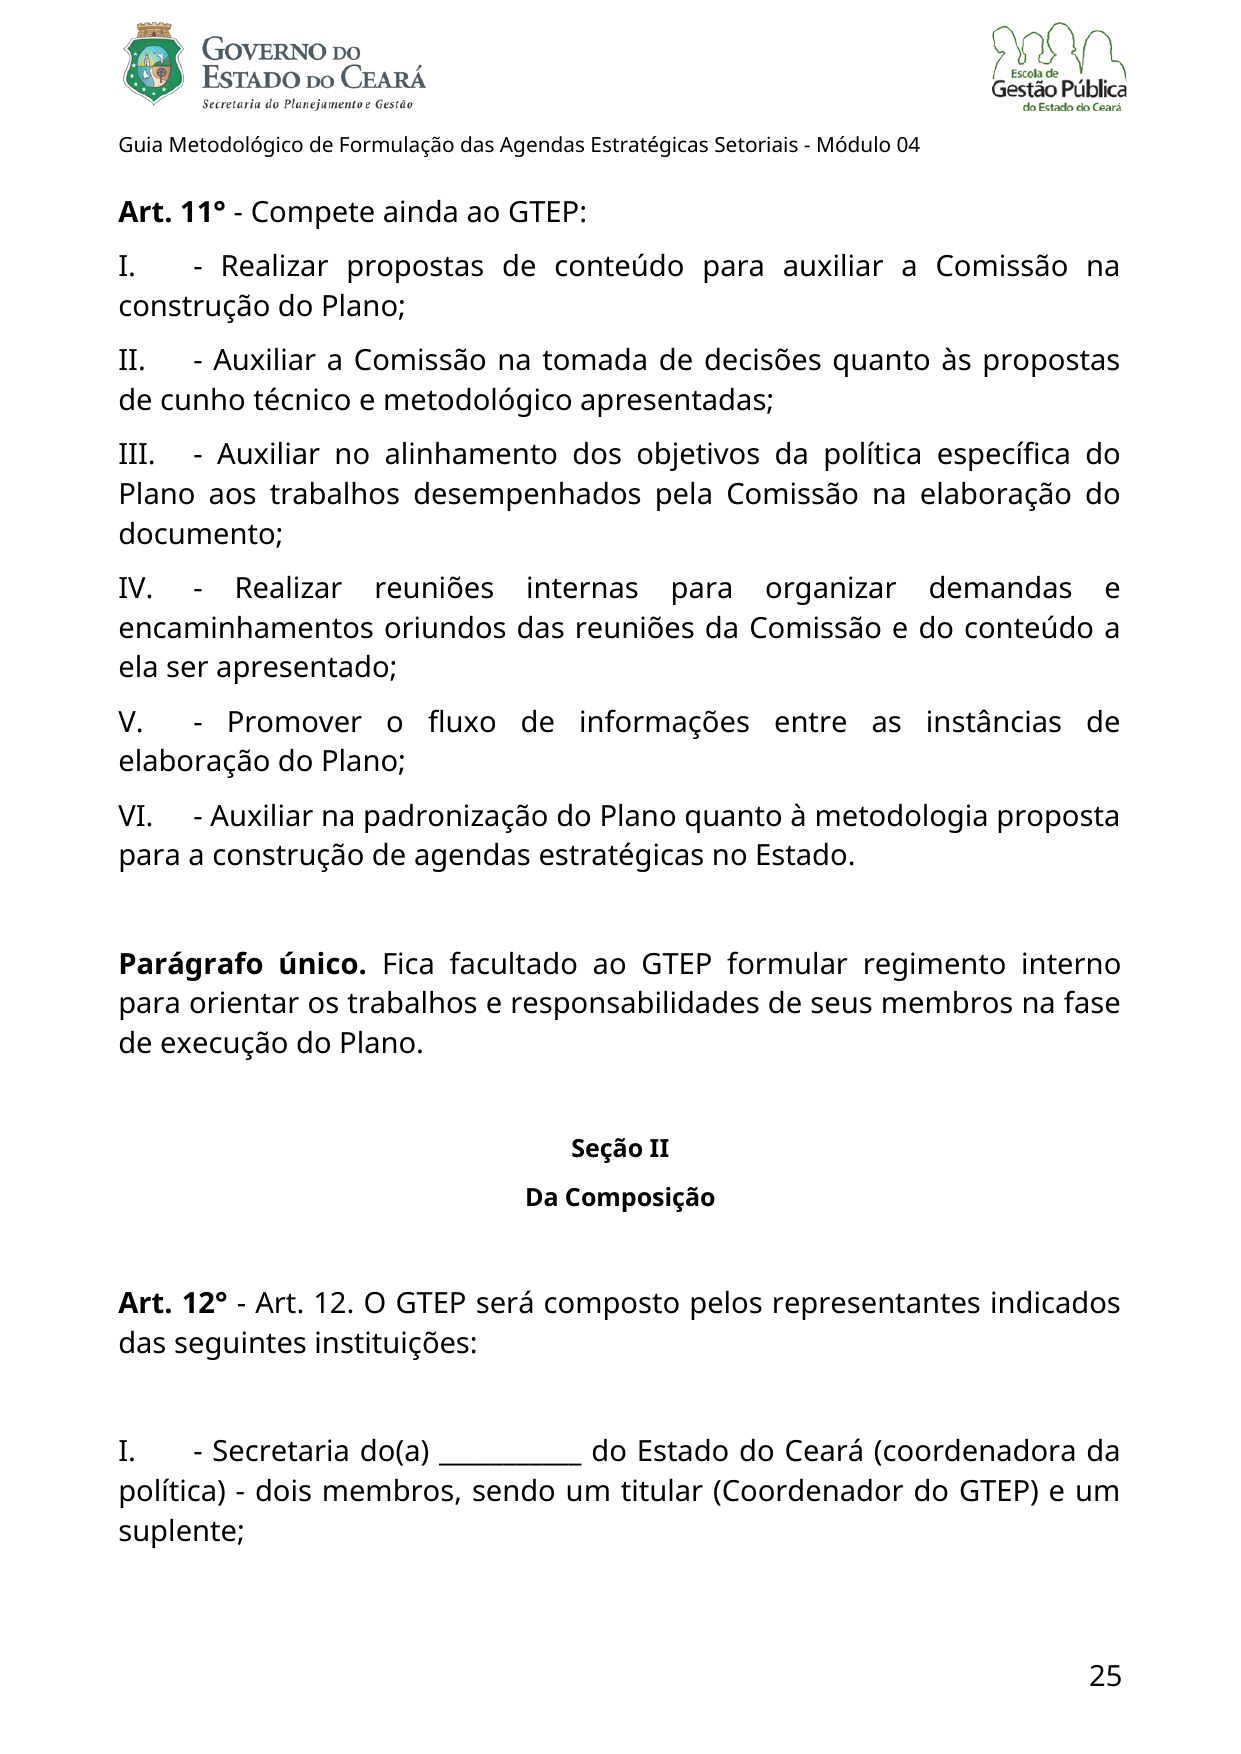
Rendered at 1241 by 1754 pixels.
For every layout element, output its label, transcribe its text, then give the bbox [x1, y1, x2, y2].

list - Auxiliar a Comissão na tomada de decisões quanto às propostas de cunho técnico e metodológico apresentadas; [118, 339, 1122, 419]
text Parágrafo único. Fica facultado ao GTEP formular regimento interno para orientar os trabalhos e responsabilidades de seus membros na fase de execução do Plano. [118, 943, 1122, 1062]
list - Auxiliar na padronização do Plano quanto à metodologia proposta para a construção de agendas estratégicas no Estado. [118, 795, 1122, 874]
text Art. 11° - Compete ainda ao GTEP: [118, 191, 1122, 231]
text Da Composição [118, 1179, 1122, 1214]
list - Promover o fluxo de informações entre as instâncias de elaboração do Plano; [118, 701, 1122, 780]
list - Auxiliar no alinhamento dos objetivos da política específica do Plano aos trabalhos desempenhados pela Comissão na elaboração do documento; [118, 433, 1122, 553]
list - Realizar reuniões internas para organizar demandas e encaminhamentos oriundos das reuniões da Comissão e do conteúdo a ela ser apresentado; [118, 567, 1122, 686]
text Art. 12° - Art. 12. O GTEP será composto pelos representantes indicados das seguintes instituições: [118, 1282, 1122, 1362]
picture [123, 22, 1127, 111]
list - Realizar propostas de conteúdo para auxiliar a Comissão na construção do Plano; [118, 246, 1122, 325]
list - Secretaria do(a) ___________ do Estado do Ceará (coordenadora da política) - dois membros, sendo um titular (Coordenador do GTEP) e um suplente; [118, 1431, 1122, 1550]
text Seção II [118, 1131, 1122, 1165]
